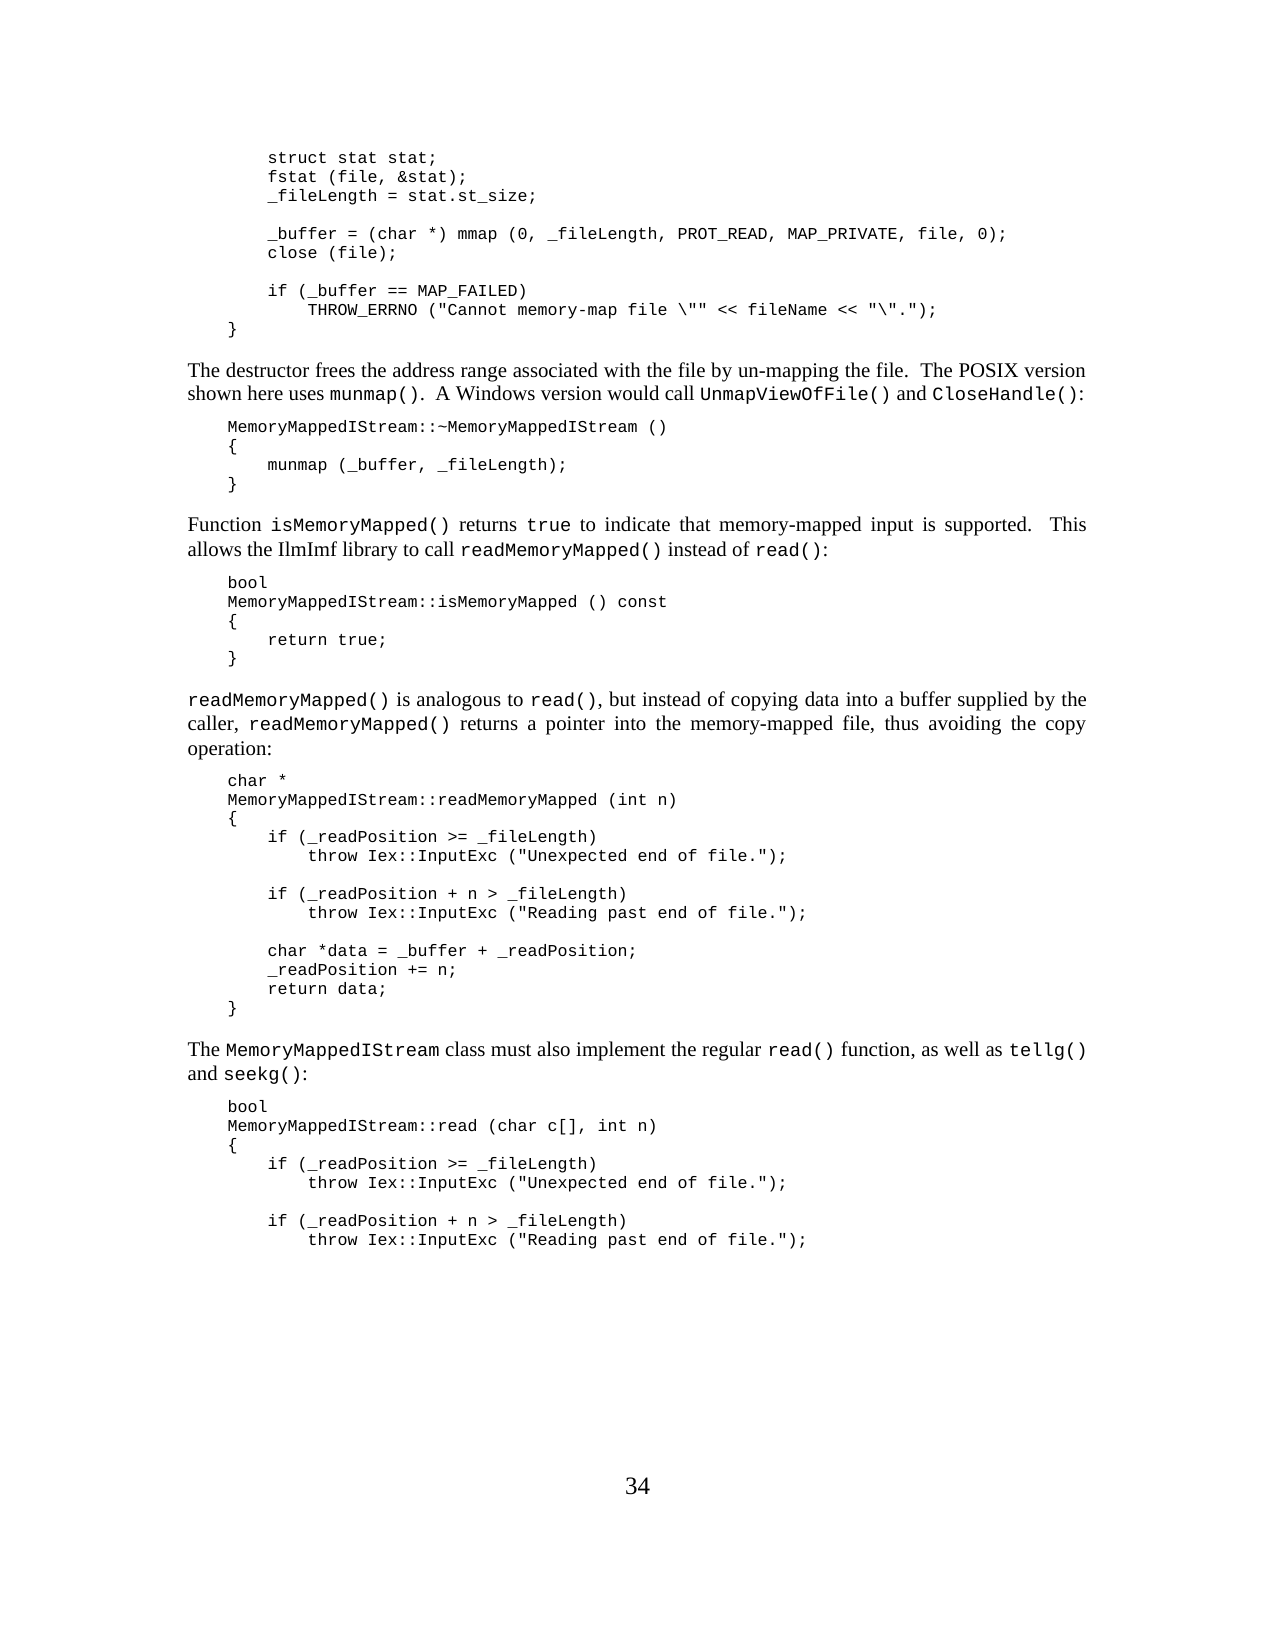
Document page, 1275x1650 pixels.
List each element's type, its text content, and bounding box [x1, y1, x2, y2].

text char *data = _buffer + _readPosition; [187, 943, 1087, 962]
text } [187, 999, 1087, 1018]
text throw Iex::InputExc ("Reading past end of file."); [187, 905, 1087, 924]
text MemoryMappedIStream::readMemoryMapped (int n) [187, 791, 1087, 810]
text readMemoryMapped() is analogous to read(), but instead of copying data into a buffer supplied by the caller, readMemoryMapped() returns a pointer into the memory-mapped file, thus avoiding the copy operation: [187, 688, 1087, 759]
text return true; [187, 631, 1087, 650]
text } [187, 650, 1087, 669]
text The MemoryMappedIStream class must also implement the regular read() function, as well as tellg() and seekg(): [187, 1037, 1087, 1086]
text _fileLength = stat.st_size; [187, 188, 1087, 207]
text close (file); [187, 245, 1087, 264]
text _buffer = (char *) mmap (0, _fileLength, PROT_READ, MAP_PRIVATE, file, 0); [187, 226, 1087, 245]
text THROW_ERRNO ("Cannot memory-map file \"" << fileName << "\"."); [187, 302, 1087, 321]
text { [187, 1136, 1087, 1155]
text if (_buffer == MAP_FAILED) [187, 283, 1087, 302]
text bool [187, 574, 1087, 593]
text MemoryMappedIStream::isMemoryMapped () const [187, 593, 1087, 612]
text Function isMemoryMapped() returns true to indicate that memory-mapped input is supported. This allows the IlmImf library to call readMemoryMapped() instead of read(): [187, 513, 1087, 562]
text } [187, 475, 1087, 494]
text munmap (_buffer, _fileLength); [187, 456, 1087, 475]
text bool [187, 1098, 1087, 1117]
text struct stat stat; [187, 150, 1087, 169]
text The destructor frees the address range associated with the file by un-mapping the file. The POSIX version shown here uses munmap(). A Windows version would call UnmapViewOfFile() and CloseHandle(): [187, 358, 1087, 406]
text { [187, 810, 1087, 829]
text if (_readPosition + n > _fileLength) [187, 886, 1087, 905]
text MemoryMappedIStream::~MemoryMappedIStream () [187, 418, 1087, 437]
text throw Iex::InputExc ("Unexpected end of file."); [187, 848, 1087, 867]
text MemoryMappedIStream::read (char c[], int n) [187, 1117, 1087, 1136]
text if (_readPosition >= _fileLength) [187, 1155, 1087, 1174]
text throw Iex::InputExc ("Reading past end of file."); [187, 1231, 1087, 1250]
text } [187, 321, 1087, 339]
text _readPosition += n; [187, 962, 1087, 981]
text { [187, 612, 1087, 631]
text fstat (file, &stat); [187, 169, 1087, 188]
text char * [187, 772, 1087, 791]
text if (_readPosition + n > _fileLength) [187, 1212, 1087, 1231]
text return data; [187, 981, 1087, 999]
text if (_readPosition >= _fileLength) [187, 829, 1087, 848]
text { [187, 437, 1087, 456]
text throw Iex::InputExc ("Unexpected end of file."); [187, 1174, 1087, 1193]
